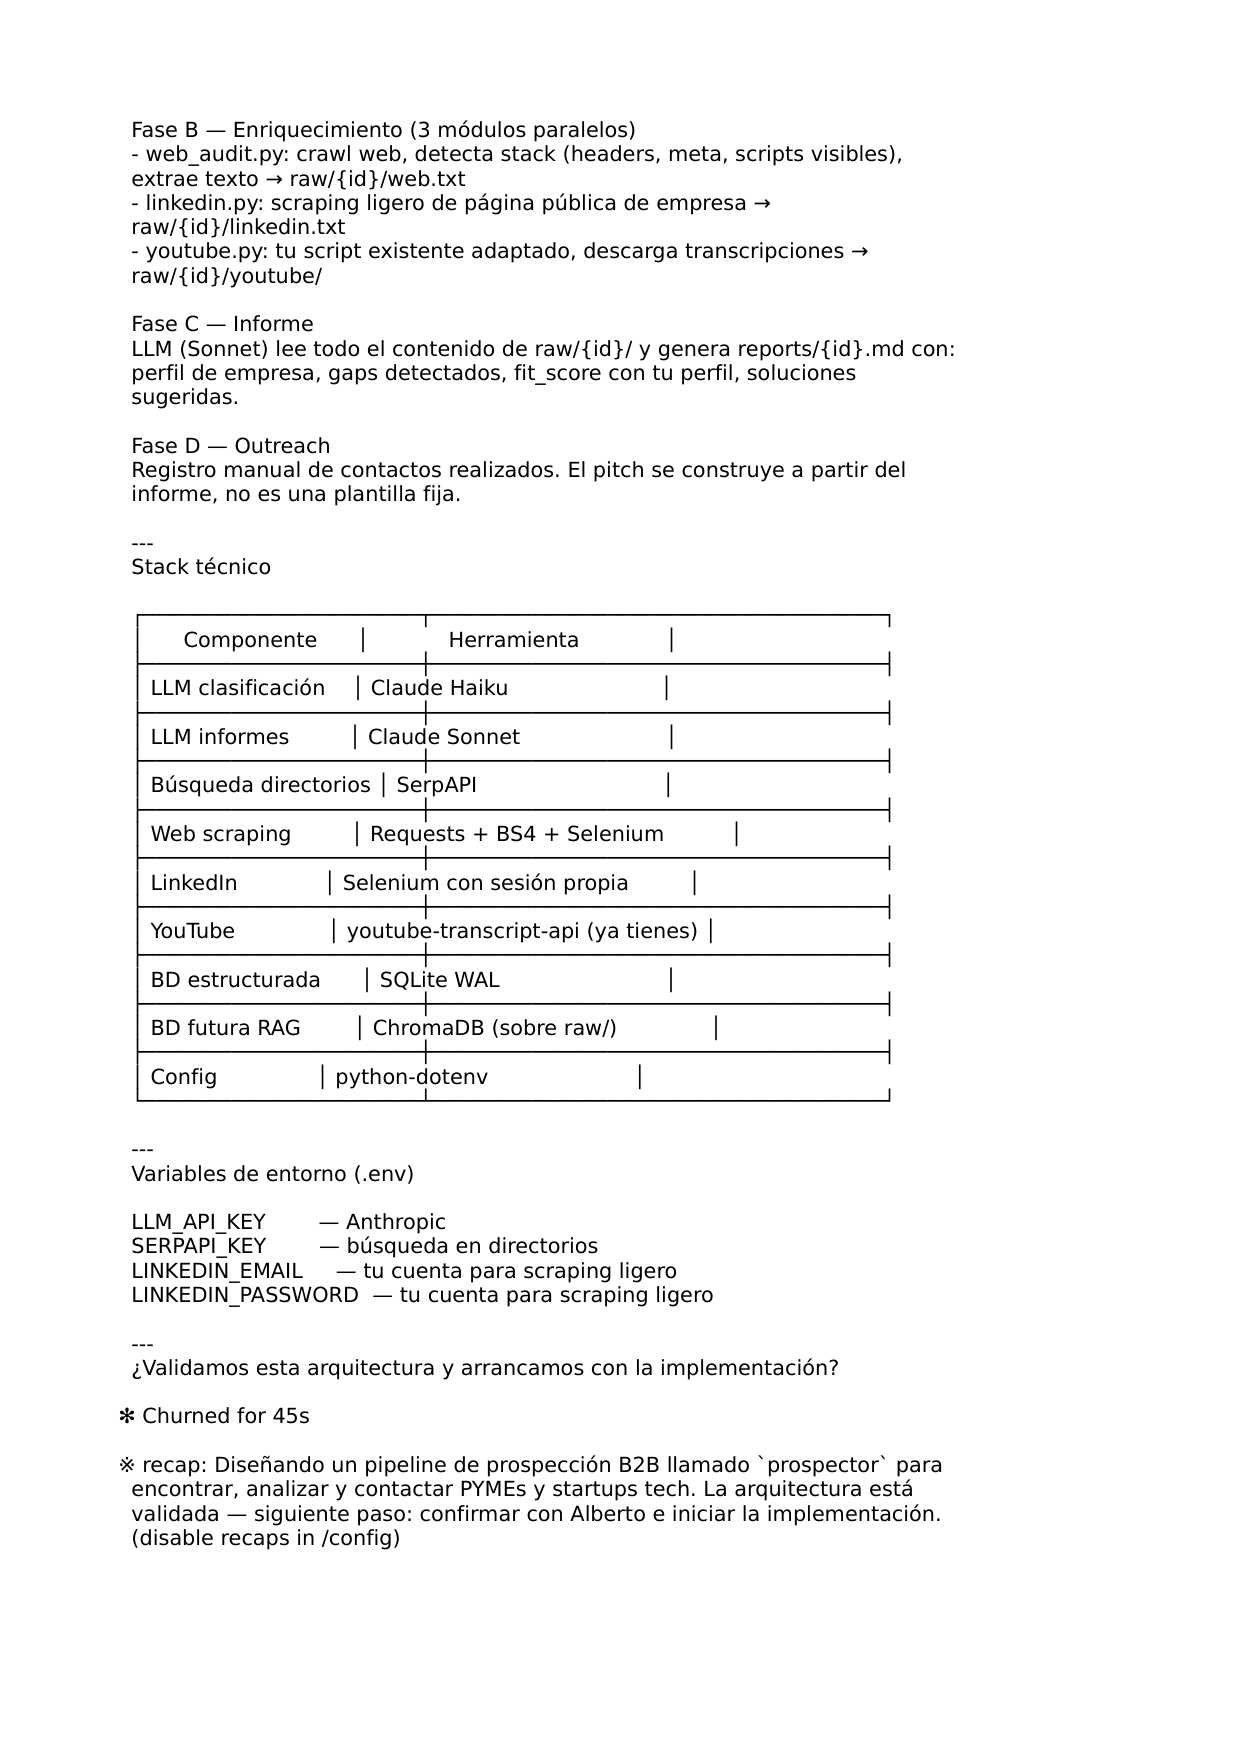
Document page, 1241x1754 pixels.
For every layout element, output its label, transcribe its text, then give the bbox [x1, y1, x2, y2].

text --- [118, 531, 1122, 555]
text ├──────────────────────┼────────────────────────────────────┤ [138, 943, 1122, 968]
text │ LinkedIn │ Selenium con sesión propia │ [695, 871, 1122, 895]
text │ Config │ python-dotenv │ [138, 1065, 321, 1089]
text ├──────────────────────┼────────────────────────────────────┤ [426, 652, 888, 663]
text │ BD futura RAG │ ChromaDB (sobre raw/) │ [360, 1016, 714, 1040]
text │ BD estructurada │ SQLite WAL │ [671, 968, 1122, 992]
text ├──────────────────────┼────────────────────────────────────┤ [138, 846, 424, 857]
text ├──────────────────────┼────────────────────────────────────┤ [426, 1005, 888, 1016]
text ✻ Churned for 45s [118, 1404, 1122, 1429]
text ※ recap: Diseñando un pipeline de prospección B2B llamado `prospector` para [118, 1453, 1122, 1477]
text ├──────────────────────┼────────────────────────────────────┤ [138, 811, 424, 822]
text --- [118, 1332, 1122, 1356]
text │ Búsqueda directorios │ SerpAPI │ [138, 773, 1122, 798]
text │ Componente │ Herramienta │ [672, 628, 1122, 652]
text │ Componente │ Herramienta │ [363, 628, 670, 652]
text ├──────────────────────┼────────────────────────────────────┤ [426, 908, 888, 919]
text ├──────────────────────┼────────────────────────────────────┤ [138, 652, 424, 663]
text ├──────────────────────┼────────────────────────────────────┤ [426, 714, 888, 725]
text │ LinkedIn │ Selenium con sesión propia │ [330, 871, 693, 895]
text │ LLM clasificación │ Claude Haiku │ [138, 676, 1122, 701]
text Stack técnico [118, 555, 1122, 579]
text ├──────────────────────┼────────────────────────────────────┤ [138, 701, 424, 712]
text LLM_API_KEY — Anthropic [118, 1210, 1122, 1234]
text LINKEDIN_PASSWORD — tu cuenta para scraping ligero [118, 1283, 1122, 1307]
text │ YouTube │ youtube-transcript-api (ya tienes) │ [334, 919, 709, 943]
text ├──────────────────────┼────────────────────────────────────┤ [426, 762, 888, 773]
text ├──────────────────────┼────────────────────────────────────┤ [890, 749, 1122, 773]
text │ BD estructurada │ SQLite WAL │ [367, 968, 669, 992]
text raw/{id}/linkedin.txt [118, 215, 1122, 239]
text │ YouTube │ youtube-transcript-api (ya tienes) │ [711, 919, 1122, 943]
text │ BD estructurada │ SQLite WAL │ [138, 968, 365, 992]
text Variables de entorno (.env) [118, 1162, 1122, 1186]
text │ Web scraping │ Requests + BS4 + Selenium │ [357, 822, 735, 846]
text ├──────────────────────┼────────────────────────────────────┤ [426, 1040, 888, 1051]
text ├──────────────────────┼────────────────────────────────────┤ [426, 943, 888, 954]
text ├──────────────────────┼────────────────────────────────────┤ [138, 714, 424, 725]
text ¿Validamos esta arquitectura y arrancamos con la implementación? [118, 1356, 1122, 1380]
text │ Componente │ Herramienta │ [138, 628, 361, 652]
text │ Web scraping │ Requests + BS4 + Selenium │ [737, 822, 1122, 846]
text │ Web scraping │ Requests + BS4 + Selenium │ [138, 822, 355, 846]
text LINKEDIN_EMAIL — tu cuenta para scraping ligero [118, 1259, 1122, 1283]
text │ Config │ python-dotenv │ [323, 1065, 638, 1089]
text --- [118, 1137, 1122, 1162]
text Fase C — Informe [118, 312, 1122, 337]
text ├──────────────────────┼────────────────────────────────────┤ [426, 701, 888, 712]
text │ YouTube │ youtube-transcript-api (ya tienes) │ [138, 919, 332, 943]
text ├──────────────────────┼────────────────────────────────────┤ [426, 665, 888, 676]
text ├──────────────────────┼────────────────────────────────────┤ [890, 652, 1122, 676]
text validada — siguiente paso: confirmar con Alberto e iniciar la implementación. [118, 1502, 1122, 1526]
text ├──────────────────────┼────────────────────────────────────┤ [138, 846, 1122, 871]
text │ LLM informes │ Claude Sonnet │ [355, 725, 670, 749]
text ├──────────────────────┼────────────────────────────────────┤ [138, 943, 424, 954]
text ├──────────────────────┼────────────────────────────────────┤ [426, 992, 888, 1003]
text │ LLM informes │ Claude Sonnet │ [138, 725, 353, 749]
text ├──────────────────────┼────────────────────────────────────┤ [138, 908, 424, 919]
text ├──────────────────────┼────────────────────────────────────┤ [138, 895, 424, 906]
text - web_audit.py: crawl web, detecta stack (headers, meta, scripts visibles), [118, 142, 1122, 167]
text Registro manual de contactos realizados. El pitch se construye a partir del [118, 458, 1122, 482]
text ├──────────────────────┼────────────────────────────────────┤ [426, 895, 888, 906]
text perfil de empresa, gaps detectados, fit_score con tu perfil, soluciones [118, 361, 1122, 385]
text ├──────────────────────┼────────────────────────────────────┤ [890, 895, 1122, 919]
text ├──────────────────────┼────────────────────────────────────┤ [890, 992, 1122, 1016]
text SERPAPI_KEY — búsqueda en directorios [118, 1234, 1122, 1259]
text Fase D — Outreach [118, 434, 1122, 458]
text ├──────────────────────┼────────────────────────────────────┤ [138, 1040, 1122, 1065]
text ├──────────────────────┼────────────────────────────────────┤ [138, 1040, 424, 1051]
text ├──────────────────────┼────────────────────────────────────┤ [138, 1005, 424, 1016]
text raw/{id}/youtube/ [118, 264, 1122, 288]
text └──────────────────────┴────────────────────────────────────┘ [118, 1089, 1122, 1113]
text LLM (Sonnet) lee todo el contenido de raw/{id}/ y genera reports/{id}.md con: [118, 337, 1122, 361]
text ├──────────────────────┼────────────────────────────────────┤ [138, 749, 424, 760]
text sugeridas. [118, 385, 1122, 409]
text ┌──────────────────────┬────────────────────────────────────┐ [118, 603, 1122, 628]
text │ LLM informes │ Claude Sonnet │ [672, 725, 1122, 749]
text ├──────────────────────┼────────────────────────────────────┤ [138, 992, 424, 1003]
text informe, no es una plantilla fija. [118, 482, 1122, 506]
text encontrar, analizar y contactar PYMEs y startups tech. La arquitectura está [118, 1477, 1122, 1502]
text ├──────────────────────┼────────────────────────────────────┤ [138, 762, 424, 773]
text (disable recaps in /config) [118, 1526, 1122, 1550]
text - linkedin.py: scraping ligero de página pública de empresa → [118, 191, 1122, 215]
text ├──────────────────────┼────────────────────────────────────┤ [426, 846, 888, 857]
text ├──────────────────────┼────────────────────────────────────┤ [890, 701, 1122, 725]
text │ LinkedIn │ Selenium con sesión propia │ [138, 871, 328, 895]
text │ BD futura RAG │ ChromaDB (sobre raw/) │ [716, 1016, 1122, 1040]
text ├──────────────────────┼────────────────────────────────────┤ [890, 798, 1122, 822]
text extrae texto → raw/{id}/web.txt [118, 167, 1122, 191]
text ├──────────────────────┼────────────────────────────────────┤ [138, 665, 424, 676]
text │ Config │ python-dotenv │ [640, 1065, 1122, 1089]
text ├──────────────────────┼────────────────────────────────────┤ [426, 749, 888, 760]
text - youtube.py: tu script existente adaptado, descarga transcripciones → [118, 239, 1122, 264]
text ├──────────────────────┼────────────────────────────────────┤ [426, 811, 888, 822]
text Fase B — Enriquecimiento (3 módulos paralelos) [118, 118, 1122, 142]
text ├──────────────────────┼────────────────────────────────────┤ [138, 798, 424, 809]
text ├──────────────────────┼────────────────────────────────────┤ [426, 798, 888, 809]
text │ BD futura RAG │ ChromaDB (sobre raw/) │ [138, 1016, 358, 1040]
